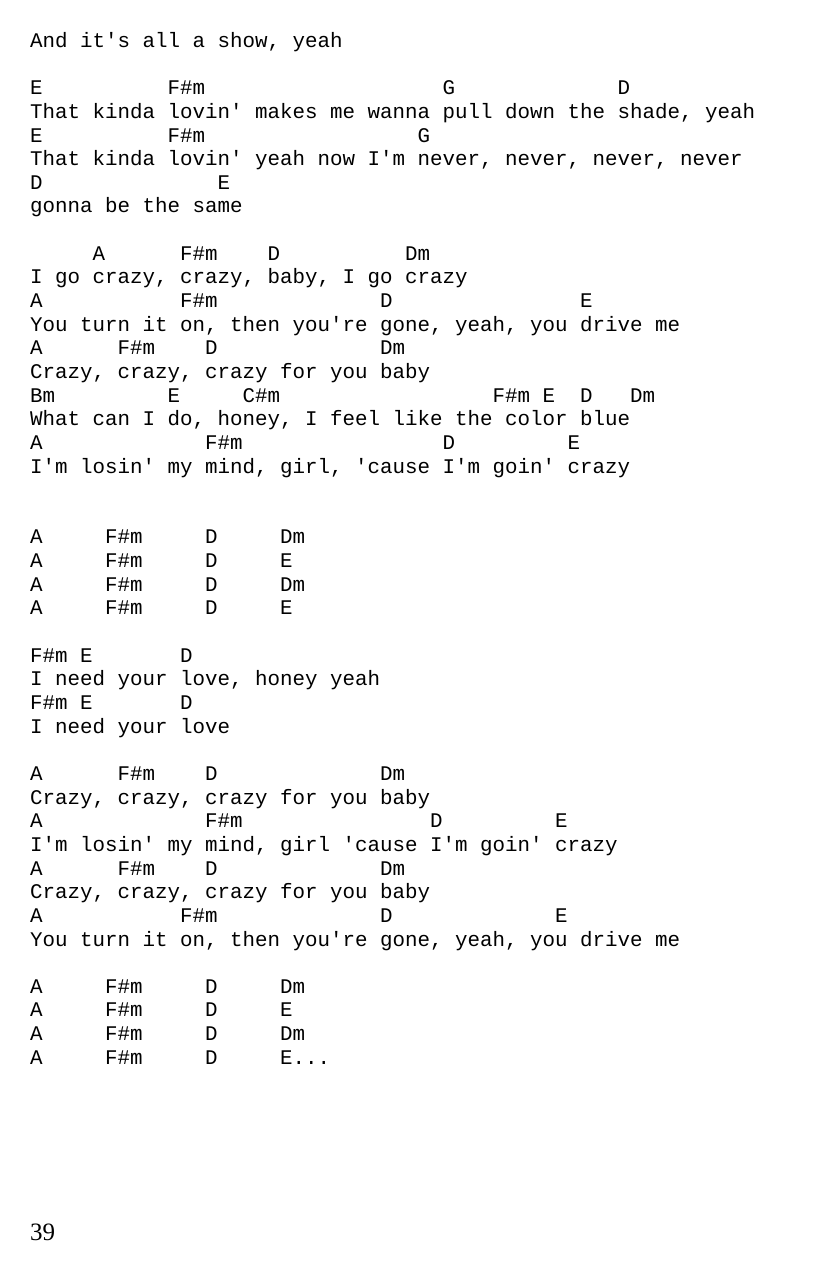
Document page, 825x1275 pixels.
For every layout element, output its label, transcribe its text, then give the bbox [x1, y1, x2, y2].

text I need your love [30, 716, 806, 739]
text A F#m D Dm [30, 574, 806, 597]
text E F#m G [30, 124, 806, 148]
text A F#m D E [30, 550, 806, 574]
text F#m E D [30, 692, 806, 716]
text E F#m G D [30, 77, 806, 101]
text Crazy, crazy, crazy for you baby [30, 787, 806, 810]
text A F#m D Dm [30, 858, 806, 881]
text A F#m D E [30, 999, 806, 1023]
text I need your love, honey yeah [30, 668, 806, 692]
text A F#m D E [30, 810, 806, 834]
text A F#m D Dm [30, 243, 806, 266]
text A F#m D Dm [30, 1023, 806, 1047]
text A F#m D Dm [30, 763, 806, 787]
text I go crazy, crazy, baby, I go crazy [30, 266, 806, 290]
text D E [30, 172, 806, 196]
text I'm losin' my mind, girl 'cause I'm goin' crazy [30, 834, 806, 858]
text A F#m D Dm [30, 976, 806, 999]
text A F#m D Dm [30, 337, 806, 361]
text You turn it on, then you're gone, yeah, you drive me [30, 928, 806, 952]
text A F#m D E [30, 290, 806, 314]
text That kinda lovin' yeah now I'm never, never, never, never [30, 148, 806, 172]
text That kinda lovin' makes me wanna pull down the shade, yeah [30, 101, 806, 124]
text gonna be the same [30, 196, 806, 219]
text What can I do, honey, I feel like the color blue [30, 408, 806, 432]
text Crazy, crazy, crazy for you baby [30, 881, 806, 905]
text A F#m D E [30, 432, 806, 456]
text A F#m D E... [30, 1047, 806, 1070]
text You turn it on, then you're gone, yeah, you drive me [30, 314, 806, 337]
text A F#m D E [30, 905, 806, 928]
text I'm losin' my mind, girl, 'cause I'm goin' crazy [30, 456, 806, 479]
text Bm E C#m F#m E D Dm [30, 385, 806, 408]
text And it's all a show, yeah [30, 30, 806, 54]
text Crazy, crazy, crazy for you baby [30, 361, 806, 385]
text F#m E D [30, 645, 806, 668]
text A F#m D Dm [30, 527, 806, 550]
text A F#m D E [30, 597, 806, 621]
